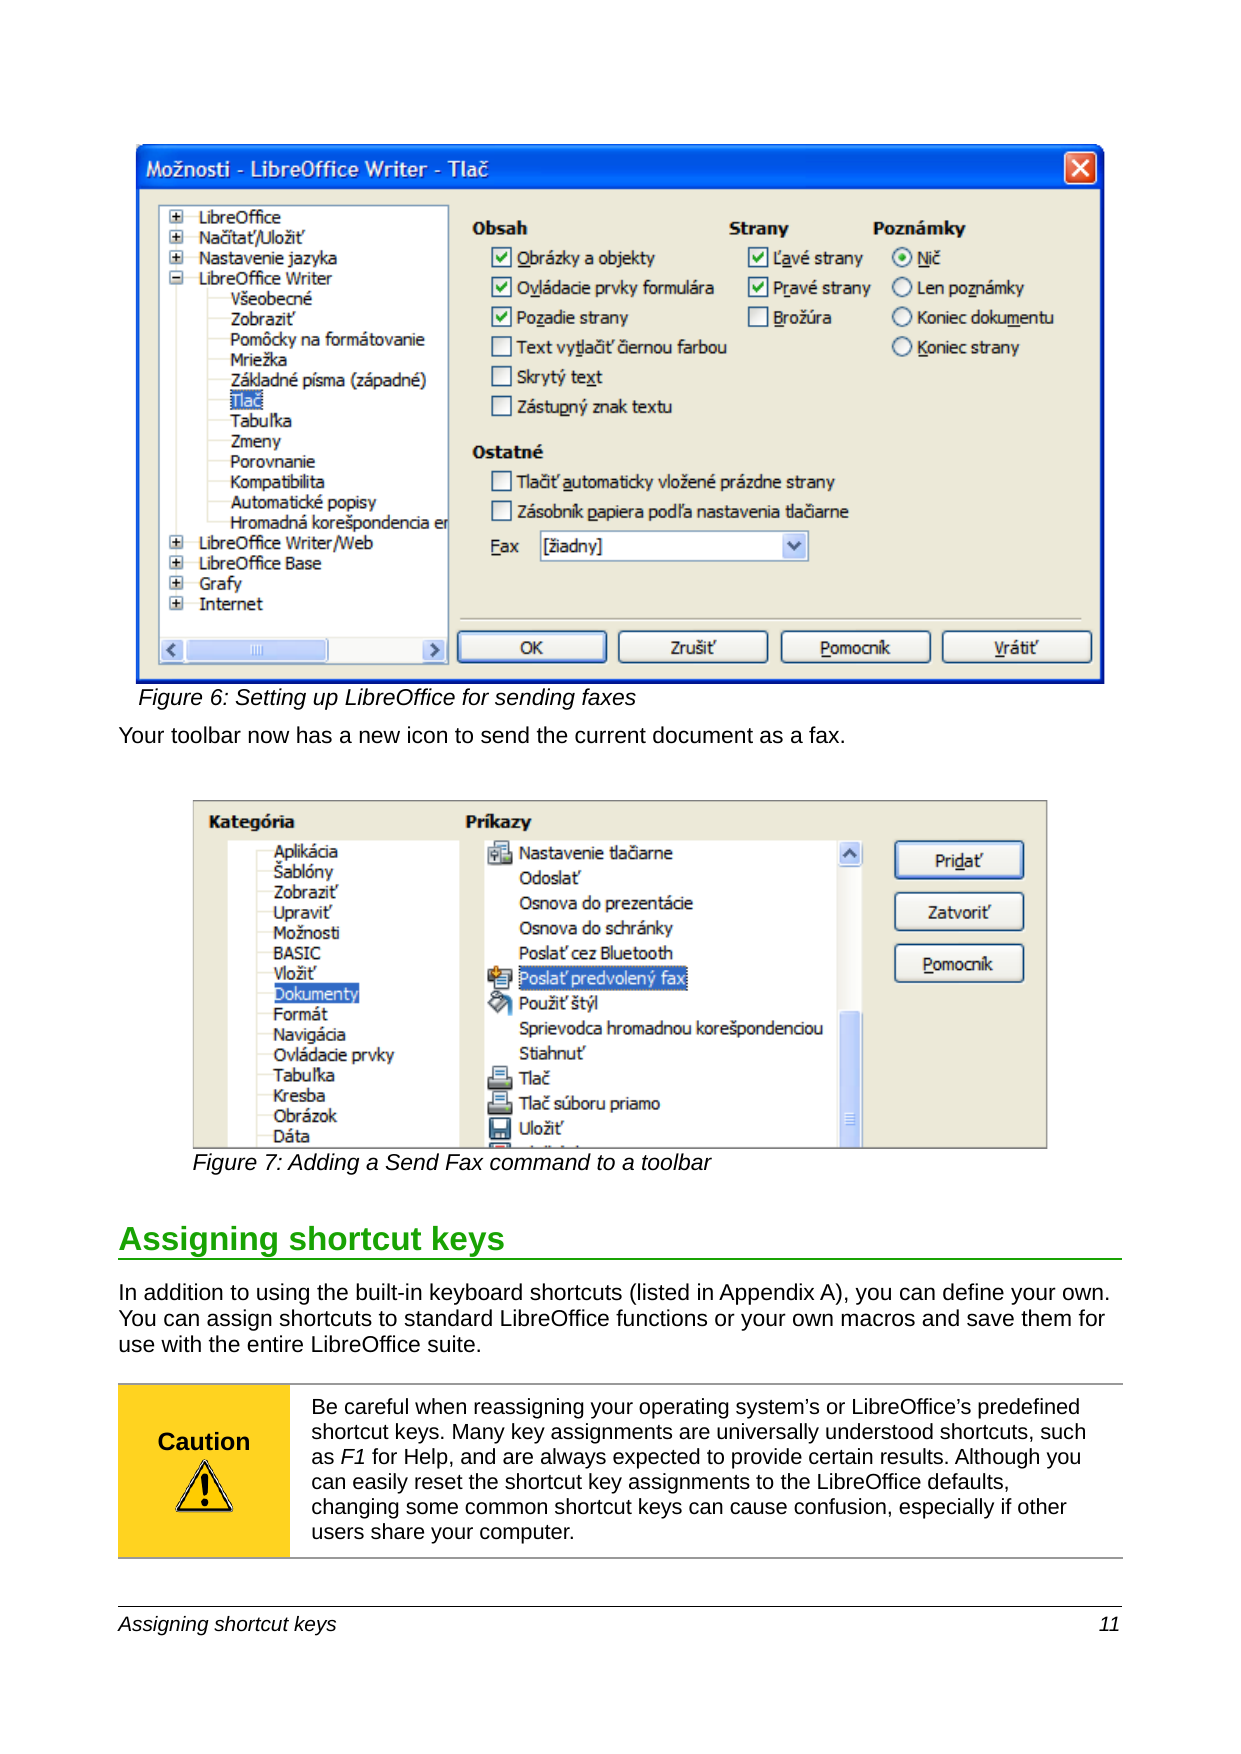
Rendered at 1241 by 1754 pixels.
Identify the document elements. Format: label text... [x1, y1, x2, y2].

picture [135, 144, 1105, 684]
picture [192, 800, 1048, 1149]
subtitle Assigning shortcut keys [118, 1219, 1122, 1258]
table_header Be careful when reassigning your operating system’s or LibreOffice’s predefined shortcut keys. Many key assignments are universally understood shortcuts, such as F1 for Help, and are always expected to provide certain results. Although you can easily reset the shortcut key assignments to the LibreOffice defaults, changing some common shortcut keys can cause confusion, especially if other users share your computer. [290, 1385, 1123, 1557]
text In addition to using the built-in keyboard shortcuts (listed in Appendix A), you can define your own. You can assign shortcuts to standard LibreOffice functions or your own macros and save them for use with the entire LibreOffice suite. [118, 1279, 1122, 1358]
picture [171, 1455, 237, 1516]
table_header Caution [118, 1385, 290, 1557]
text Your toolbar now has a new icon to send the current document as a fax. [118, 722, 1122, 749]
text Figure 7: Adding a Send Fax command to a toolbar [192, 1149, 1048, 1175]
text Figure 6: Setting up LibreOffice for sending faxes [138, 684, 1102, 710]
